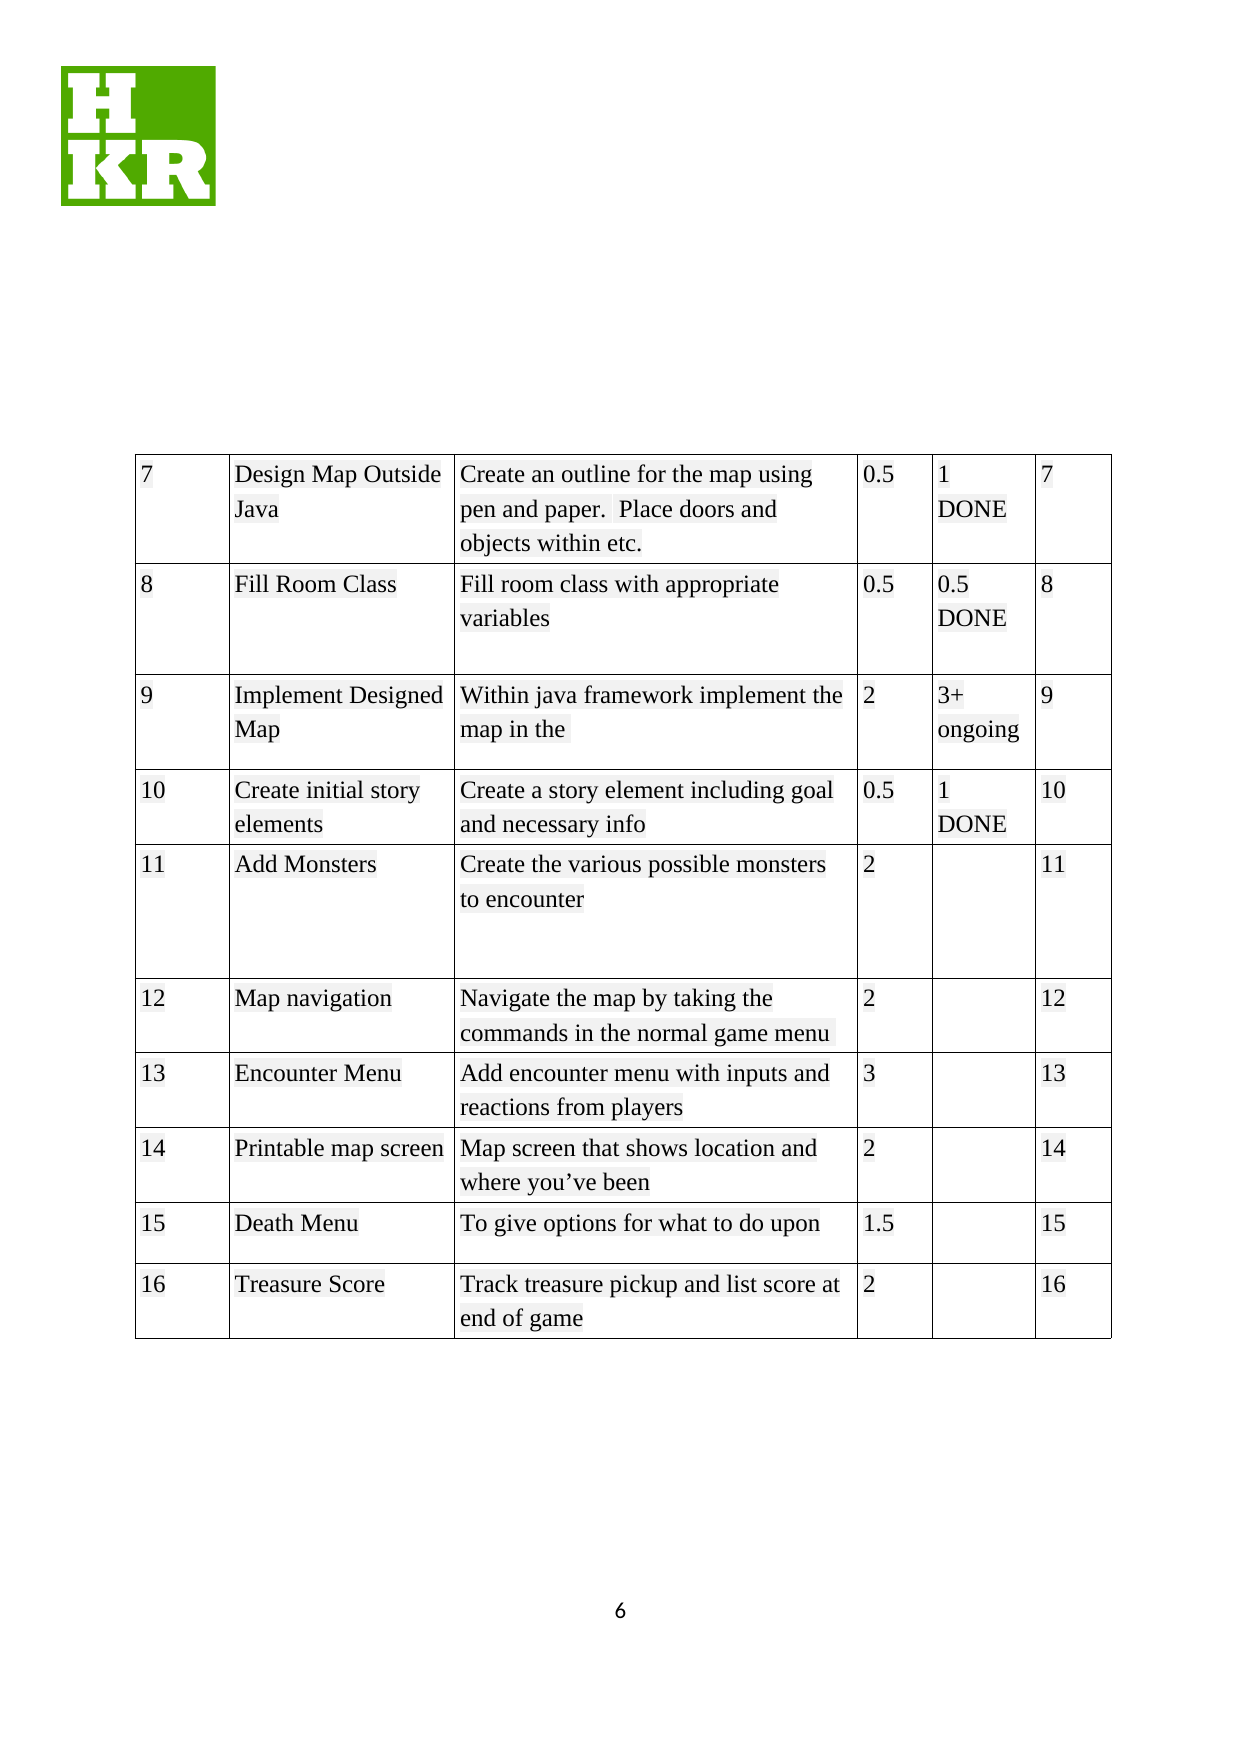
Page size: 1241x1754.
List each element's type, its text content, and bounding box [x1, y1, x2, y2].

table_cell [933, 1203, 1035, 1263]
table_cell 16 [1036, 1264, 1111, 1338]
table_cell 15 [136, 1203, 229, 1263]
table_cell [933, 1264, 1035, 1338]
table_cell 3 [858, 1053, 932, 1127]
table_cell 11 [136, 845, 229, 977]
table_cell 12 [136, 979, 229, 1052]
table_cell 10 [1036, 770, 1111, 844]
table_cell [933, 1128, 1035, 1202]
table_cell Create a story element including goal and necessary info [455, 770, 857, 844]
table_cell 13 [1036, 1053, 1111, 1127]
table_cell Printable map screen [230, 1128, 454, 1202]
table_cell 2 [858, 979, 932, 1052]
table_header 7 [1036, 455, 1111, 563]
table_cell 0.5 [858, 770, 932, 844]
table_cell 14 [136, 1128, 229, 1202]
table_cell Navigate the map by taking the commands in the normal game menu [455, 979, 857, 1052]
table_cell Create the various possible monsters to encounter [455, 845, 857, 977]
table_cell Create initial story elements [230, 770, 454, 844]
table_cell Encounter Menu [230, 1053, 454, 1127]
table_cell Track treasure pickup and list score at end of game [455, 1264, 857, 1338]
table_cell 8 [136, 564, 229, 674]
table_header Create an outline for the map using pen and paper. Place doors and objects within etc. [455, 455, 857, 563]
table_cell Within java framework implement the map in the [455, 675, 857, 769]
table_cell Map navigation [230, 979, 454, 1052]
table_cell 0.5 DONE [933, 564, 1035, 674]
table_cell 9 [1036, 675, 1111, 769]
table_cell 16 [136, 1264, 229, 1338]
table_header 0.5 [858, 455, 932, 563]
table_cell [933, 1053, 1035, 1127]
table_cell 2 [858, 845, 932, 977]
table_cell Map screen that shows location and where you’ve been [455, 1128, 857, 1202]
table_cell 8 [1036, 564, 1111, 674]
table_cell Fill room class with appropriate variables [455, 564, 857, 674]
table_cell 2 [858, 675, 932, 769]
table_cell [933, 845, 1035, 977]
table_cell 2 [858, 1264, 932, 1338]
table_cell Add Monsters [230, 845, 454, 977]
table_cell 1.5 [858, 1203, 932, 1263]
table_header 7 [136, 455, 229, 563]
table_header 1 DONE [933, 455, 1035, 563]
table_cell 15 [1036, 1203, 1111, 1263]
table_cell 14 [1036, 1128, 1111, 1202]
table_header Design Map Outside Java [230, 455, 454, 563]
table_cell 0.5 [858, 564, 932, 674]
table_cell 9 [136, 675, 229, 769]
table_cell 2 [858, 1128, 932, 1202]
table_cell 13 [136, 1053, 229, 1127]
table_cell To give options for what to do upon [455, 1203, 857, 1263]
table_cell Fill Room Class [230, 564, 454, 674]
table_cell 3+ ongoing [933, 675, 1035, 769]
table_cell 12 [1036, 979, 1111, 1052]
table_cell Treasure Score [230, 1264, 454, 1338]
table_cell [933, 979, 1035, 1052]
table_cell Implement Designed Map [230, 675, 454, 769]
table_cell 1 DONE [933, 770, 1035, 844]
table_cell 11 [1036, 845, 1111, 977]
table_cell 10 [136, 770, 229, 844]
picture [0, 2, 216, 206]
table_cell Add encounter menu with inputs and reactions from players [455, 1053, 857, 1127]
table_cell Death Menu [230, 1203, 454, 1263]
